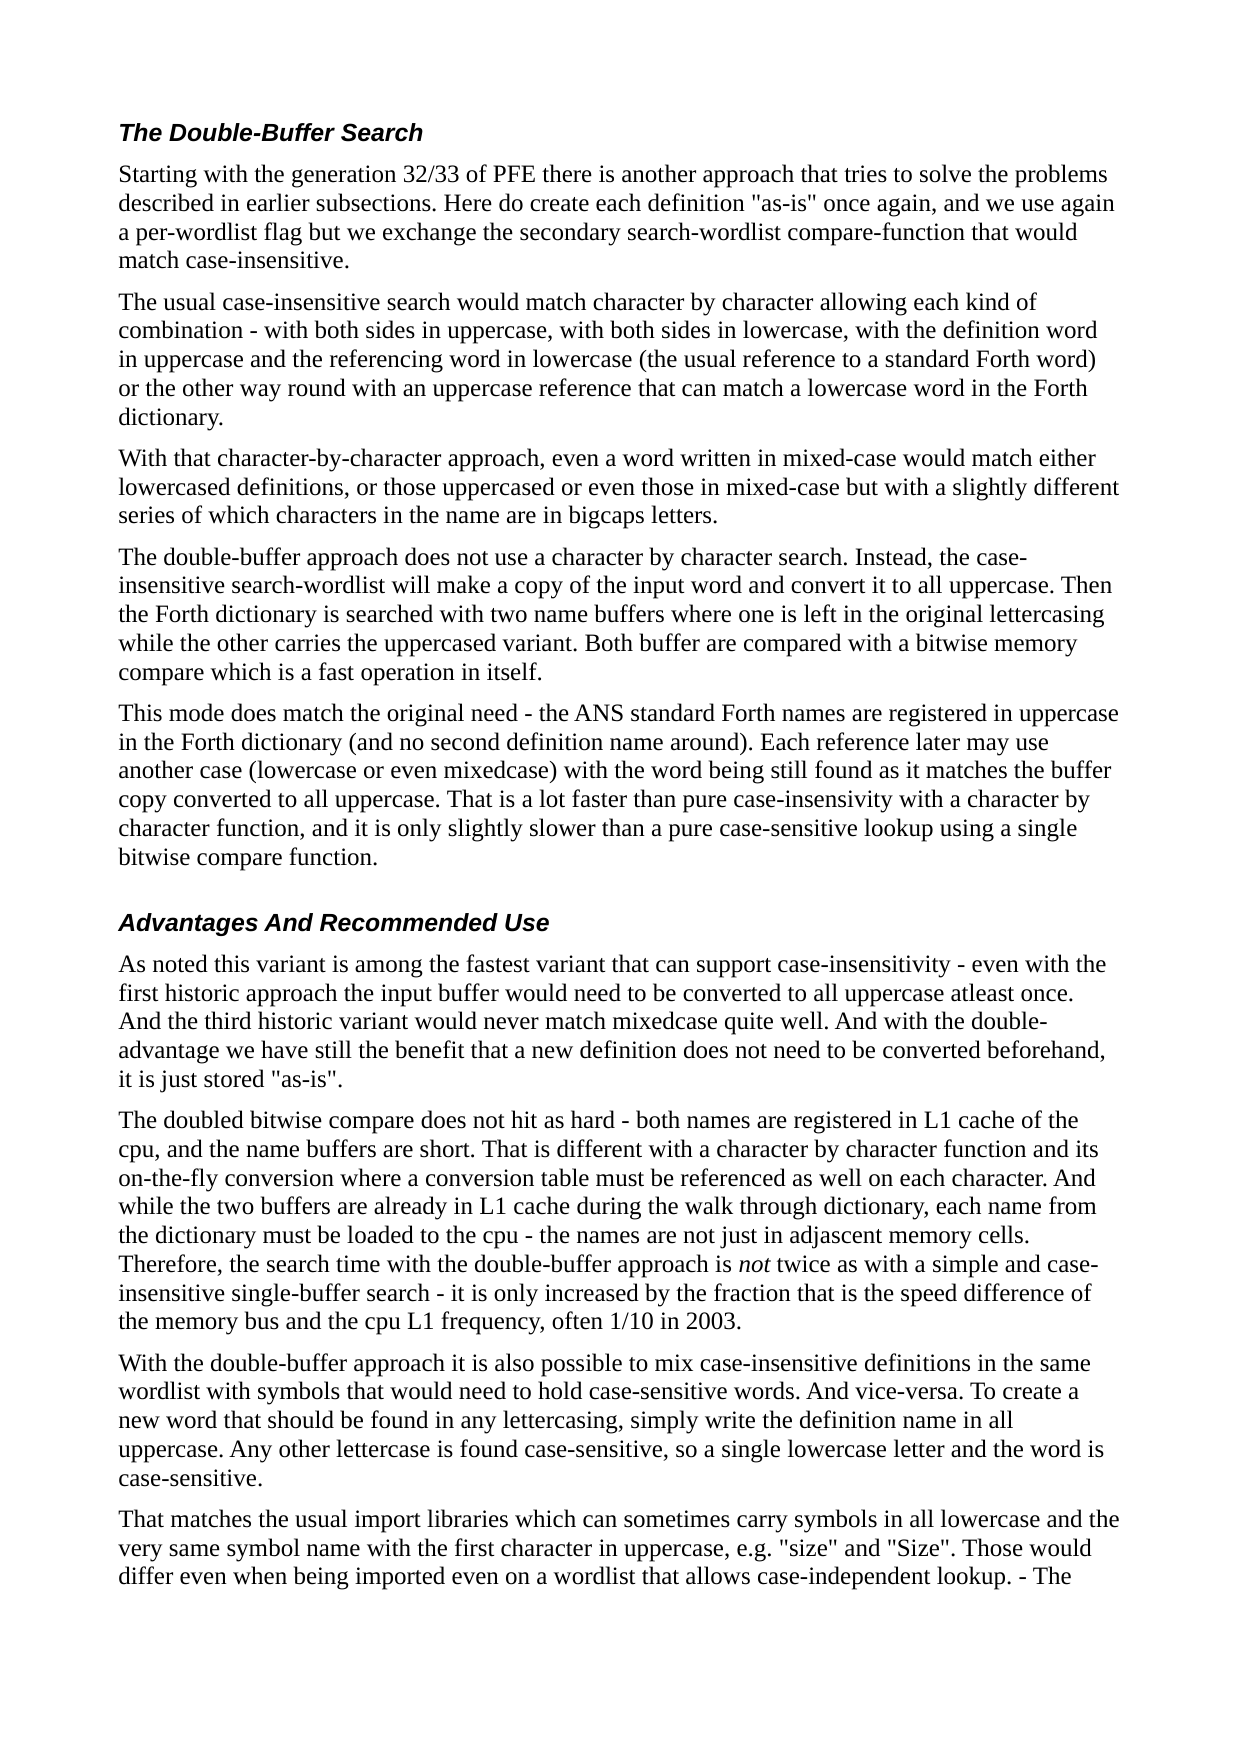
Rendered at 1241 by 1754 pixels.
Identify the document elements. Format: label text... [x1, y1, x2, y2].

subtitle Advantages And Recommended Use [118, 908, 1122, 936]
text That matches the usual import libraries which can sometimes carry symbols in all lowercase and the very same symbol name with the first character in uppercase, e.g. "size" and "Size". Those would differ even when being imported even on a wordlist that allows case-independent lookup. - The [118, 1504, 1122, 1590]
text The usual case-insensitive search would match character by character allowing each kind of combination - with both sides in uppercase, with both sides in lowercase, with the definition word in uppercase and the referencing word in lowercase (the usual reference to a standard Forth word) or the other way round with an uppercase reference that can match a lowercase word in the Forth dictionary. [118, 287, 1122, 430]
text With that character-by-character approach, even a word written in mixed-case would match either lowercased definitions, or those uppercased or even those in mixed-case but with a slightly different series of which characters in the name are in bigcaps letters. [118, 443, 1122, 529]
text With the double-buffer approach it is also possible to mix case-insensitive definitions in the same wordlist with symbols that would need to hold case-sensitive words. And vice-versa. To create a new word that should be found in any lettercasing, simply write the definition name in all uppercase. Any other lettercase is found case-sensitive, so a single lowercase letter and the word is case-sensitive. [118, 1348, 1122, 1491]
text The double-buffer approach does not use a character by character search. Instead, the case-insensitive search-wordlist will make a copy of the input word and convert it to all uppercase. Then the Forth dictionary is searched with two name buffers where one is left in the original lettercasing while the other carries the uppercased variant. Both buffer are compared with a bitwise memory compare which is a fast operation in itself. [118, 542, 1122, 685]
text The doubled bitwise compare does not hit as hard - both names are registered in L1 cache of the cpu, and the name buffers are short. That is different with a character by character function and its on-the-fly conversion where a conversion table must be referenced as well on each character. And while the two buffers are already in L1 cache during the walk through dictionary, each name from the dictionary must be loaded to the cpu - the names are not just in adjascent memory cells. Therefore, the search time with the double-buffer approach is not twice as with a simple and case-insensitive single-buffer search - it is only increased by the fraction that is the speed difference of the memory bus and the cpu L1 frequency, often 1/10 in 2003. [118, 1105, 1122, 1335]
text Starting with the generation 32/33 of PFE there is another approach that tries to solve the problems described in earlier subsections. Here do create each definition "as-is" once again, and we use again a per-wordlist flag but we exchange the secondary search-wordlist compare-function that would match case-insensitive. [118, 159, 1122, 274]
text This mode does match the original need - the ANS standard Forth names are registered in uppercase in the Forth dictionary (and no second definition name around). Each reference later may use another case (lowercase or even mixedcase) with the word being still found as it matches the buffer copy converted to all uppercase. That is a lot faster than pure case-insensivity with a character by character function, and it is only slightly slower than a pure case-sensitive lookup using a single bitwise compare function. [118, 698, 1122, 870]
text As noted this variant is among the fastest variant that can support case-insensitivity - even with the first historic approach the input buffer would need to be converted to all uppercase atleast once. And the third historic variant would never match mixedcase quite well. And with the double-advantage we have still the benefit that a new definition does not need to be converted beforehand, it is just stored "as-is". [118, 949, 1122, 1093]
subtitle The Double-Buffer Search [118, 118, 1122, 147]
